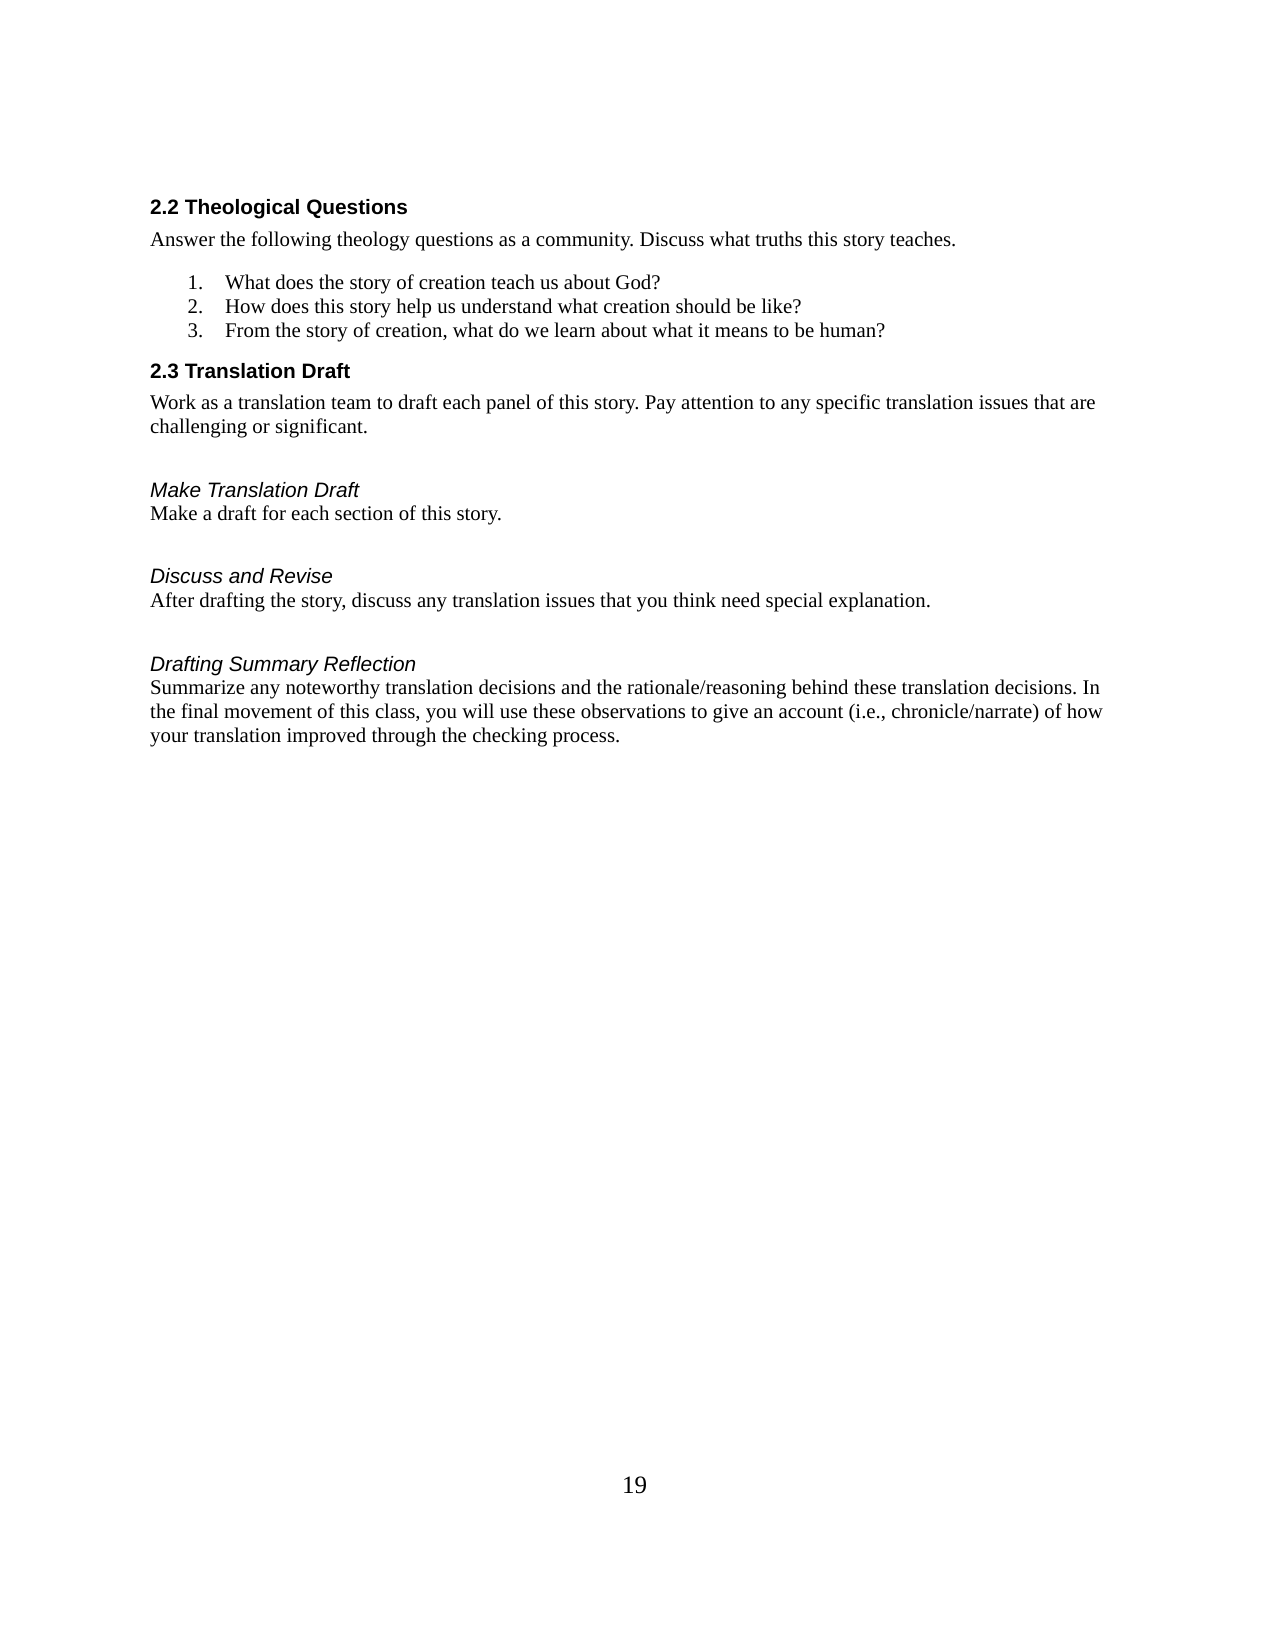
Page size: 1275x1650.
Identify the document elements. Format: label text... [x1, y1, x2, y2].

text After drafting the story, discuss any translation issues that you think need special explanation. [150, 588, 1125, 612]
subtitle Make Translation Draft [150, 477, 1125, 501]
text Summarize any noteworthy translation decisions and the rationale/reasoning behind these translation decisions. In the final movement of this class, you will use these observations to give an account (i.e., chronicle/narrate) of how your translation improved through the checking process. [150, 675, 1125, 747]
list What does the story of creation teach us about God? [187, 270, 1125, 294]
subtitle Drafting Summary Reflection [150, 651, 1125, 675]
subtitle Discuss and Revise [150, 564, 1125, 588]
list How does this story help us understand what creation should be like? [187, 294, 1125, 318]
subtitle 2.3 Translation Draft [150, 359, 1125, 383]
subtitle 2.2 Theological Questions [150, 195, 1125, 219]
text Answer the following theology questions as a community. Discuss what truths this story teaches. [150, 227, 1125, 251]
text Work as a translation team to draft each panel of this story. Pay attention to any specific translation issues that are challenging or significant. [150, 390, 1125, 438]
text Make a draft for each section of this story. [150, 501, 1125, 525]
list From the story of creation, what do we learn about what it means to be human? [187, 318, 1125, 342]
